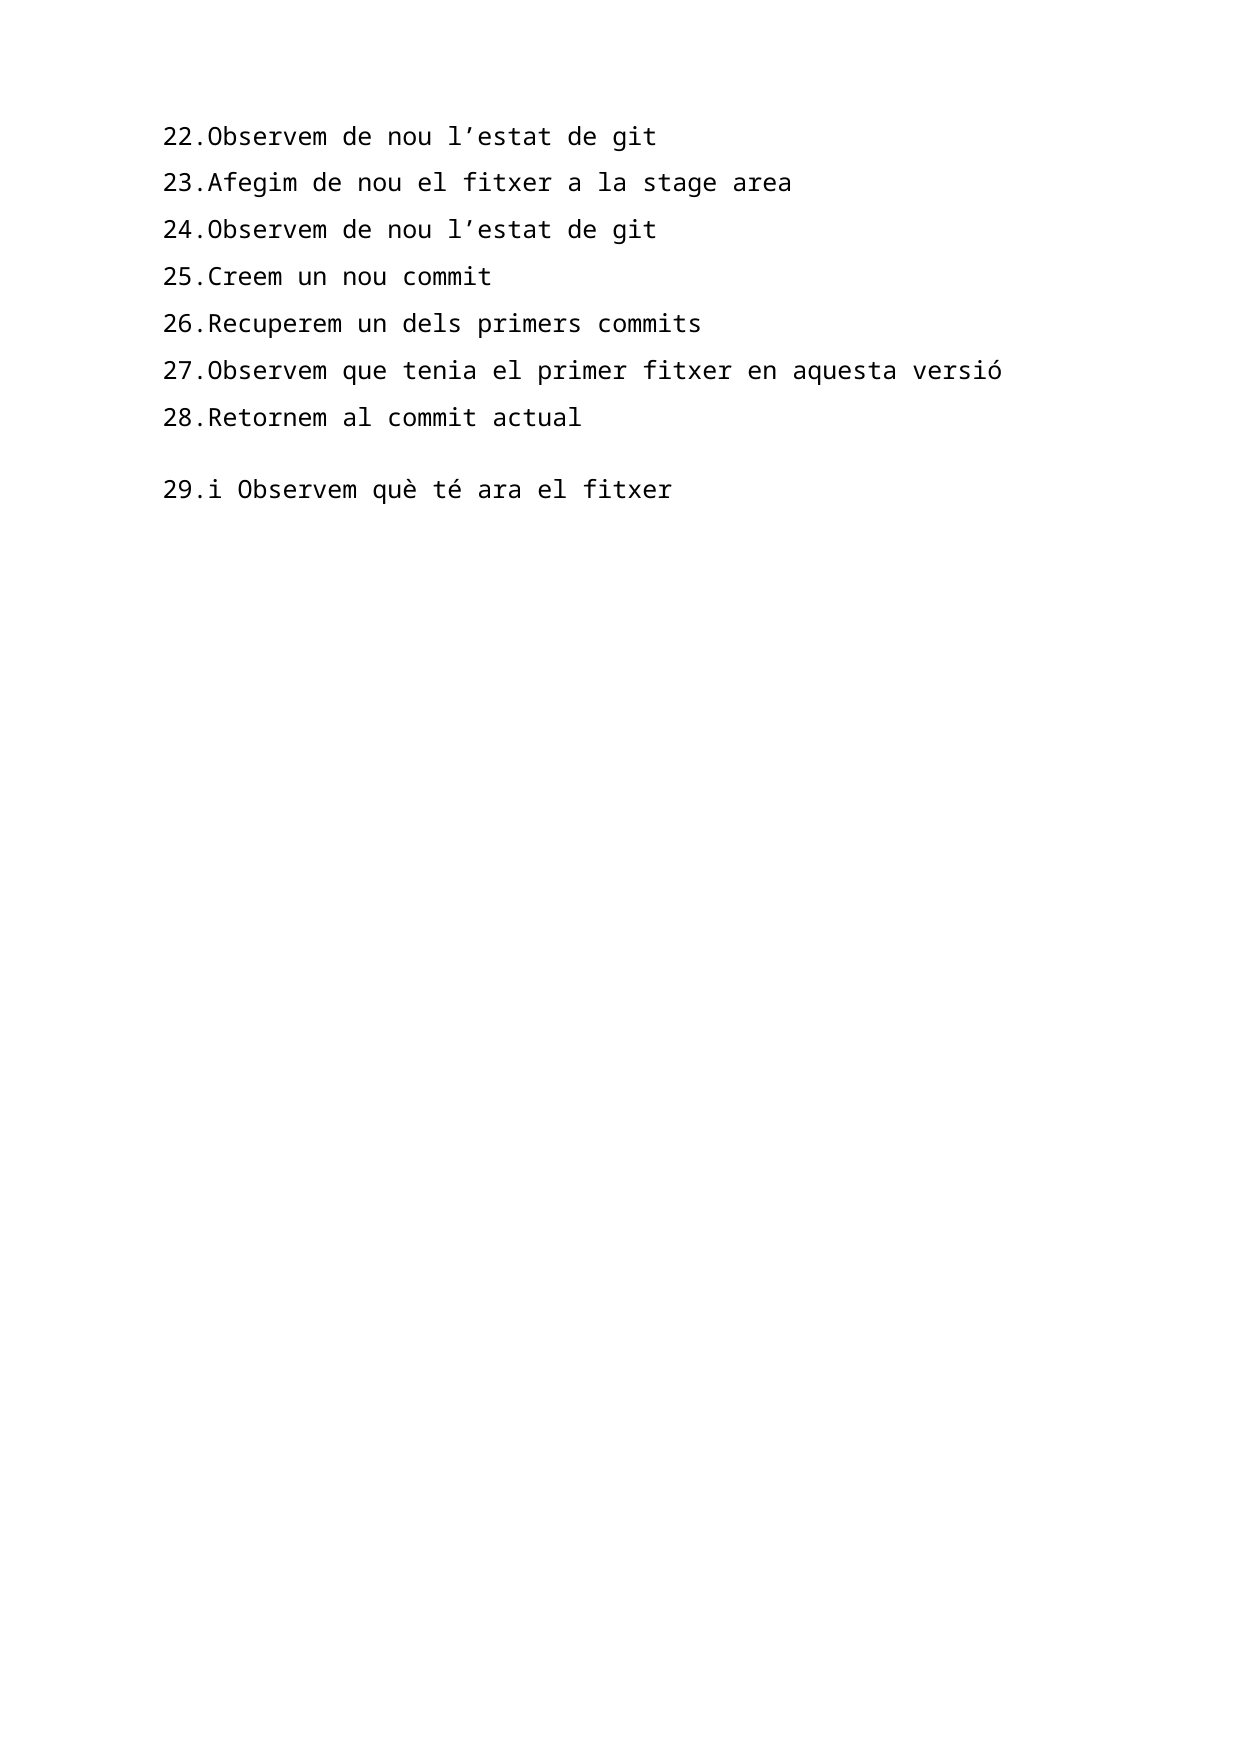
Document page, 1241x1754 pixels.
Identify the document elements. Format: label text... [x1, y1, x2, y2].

list Observem que tenia el primer fitxer en aquesta versió [162, 353, 1122, 387]
list i Observem què té ara el fitxer [162, 472, 1122, 506]
list Recuperem un dels primers commits [162, 306, 1122, 340]
list Retornem al commit actual [162, 400, 1122, 434]
list Observem de nou l’estat de git [162, 118, 1122, 152]
list Creem un nou commit [162, 259, 1122, 293]
list Afegim de nou el fitxer a la stage area [162, 165, 1122, 199]
list Observem de nou l’estat de git [162, 212, 1122, 246]
